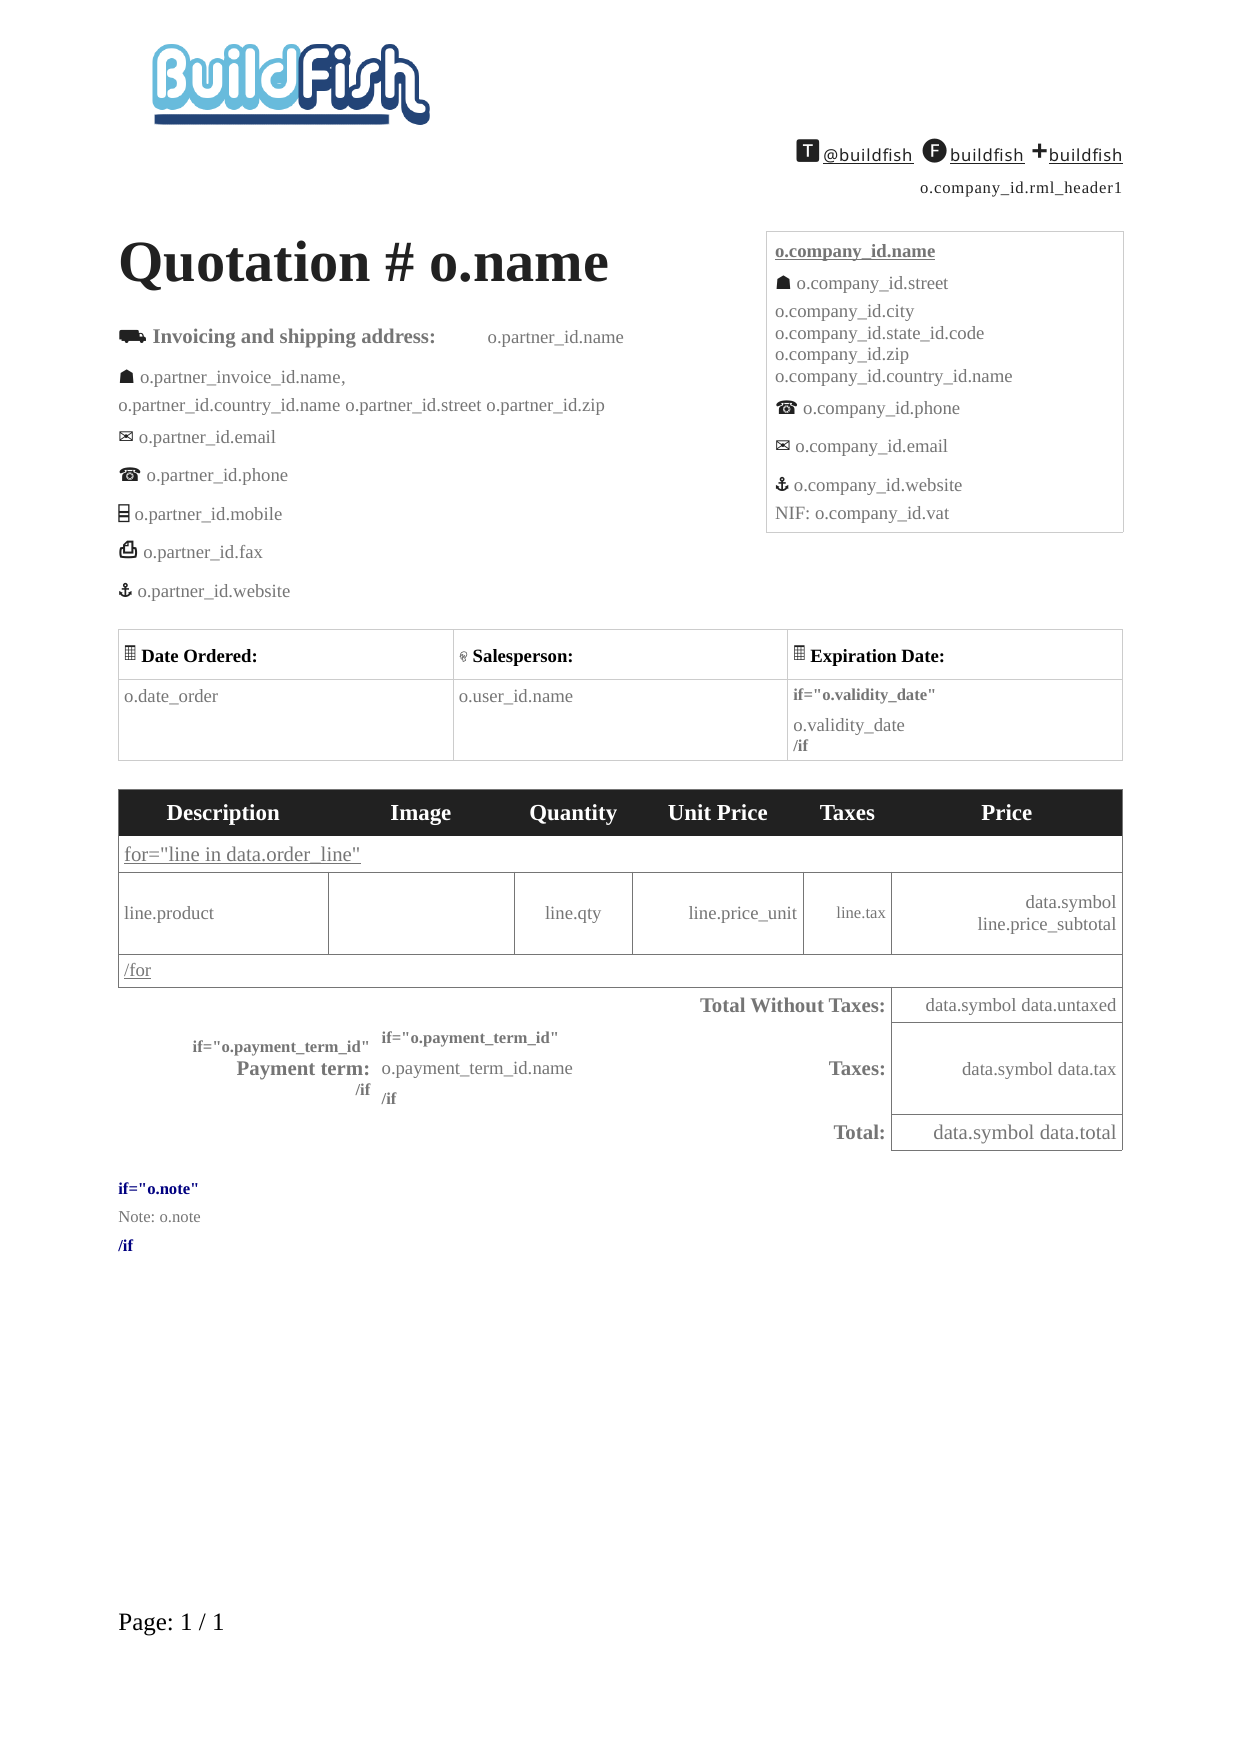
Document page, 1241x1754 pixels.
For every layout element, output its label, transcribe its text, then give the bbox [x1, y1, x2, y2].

table_cell if="o.validity_date" o.validity_date /if [788, 680, 1122, 760]
text o.company_id.name [775, 240, 1114, 262]
table_cell [329, 873, 514, 953]
table_cell line.product [119, 873, 328, 953]
table_cell /for [119, 955, 1122, 987]
table_cell if="o.payment_term_id" o.payment_term_id.name /if [376, 1022, 632, 1114]
text ⚓ o.partner_id.website [118, 569, 1122, 608]
table_cell Total Without Taxes: [118, 988, 891, 1022]
text ☗ o.partner_invoice_id.name, [118, 356, 766, 394]
table_cell data.symbol data.tax [892, 1023, 1122, 1114]
text Quotation # o.name [118, 227, 1122, 294]
table_header 𝄝 Expiration Date: [788, 630, 1122, 679]
table_header Description [119, 790, 328, 836]
table_header Taxes [803, 790, 891, 836]
table_cell data.symbol data.untaxed [892, 988, 1122, 1022]
table_cell line.price_unit [633, 873, 803, 953]
table_cell data.symbol data.total [892, 1115, 1122, 1150]
text ⎙ o.partner_id.fax [118, 531, 1122, 569]
table_cell line.qty [515, 873, 632, 953]
table_header 𐇒 Salesperson: [454, 630, 787, 679]
text Quotation # o.name [767, 232, 1123, 532]
text /if [118, 1236, 1122, 1255]
text ☎ o.partner_id.phone [118, 454, 766, 492]
text ✉ o.partner_id.email [118, 416, 766, 454]
table_cell if="o.payment_term_id" Payment term: /if [118, 1022, 376, 1114]
text o.company_id.city o.company_id.state_id.code o.company_id.zip [775, 300, 1114, 365]
table_cell Taxes: [632, 1022, 891, 1114]
text if="o.note" [118, 1178, 1122, 1198]
text Note: o.note [118, 1207, 1122, 1226]
text ☗ o.company_id.street [775, 262, 1114, 300]
text ⚓ o.company_id.website [775, 463, 1114, 502]
picture [144, 22, 436, 146]
text ⌸ o.partner_id.mobile [118, 492, 766, 531]
table_cell o.user_id.name [454, 680, 787, 760]
table_cell for="line in data.order_line" [119, 836, 1122, 872]
table_cell line.tax [804, 873, 891, 953]
text o.company_id.country_id.name [775, 365, 1114, 386]
table_header 𝄝 Date Ordered: [119, 630, 453, 679]
text o.partner_id.country_id.name o.partner_id.street o.partner_id.zip [118, 394, 766, 416]
table_header Price [891, 790, 1122, 836]
table_cell data.symbol line.price_subtotal [892, 873, 1122, 953]
text ⛟ Invoicing and shipping address: o.partner_id.name [118, 313, 766, 356]
table_header Unit Price [632, 790, 803, 836]
table_cell Total: [118, 1114, 891, 1150]
table_header Quantity [514, 790, 632, 836]
text ✉ o.company_id.email [775, 425, 1114, 463]
table_header Image [328, 790, 514, 836]
table_cell o.date_order [119, 680, 453, 760]
text NIF: o.company_id.vat [775, 502, 1114, 523]
text ☎ o.company_id.phone [775, 386, 1114, 425]
